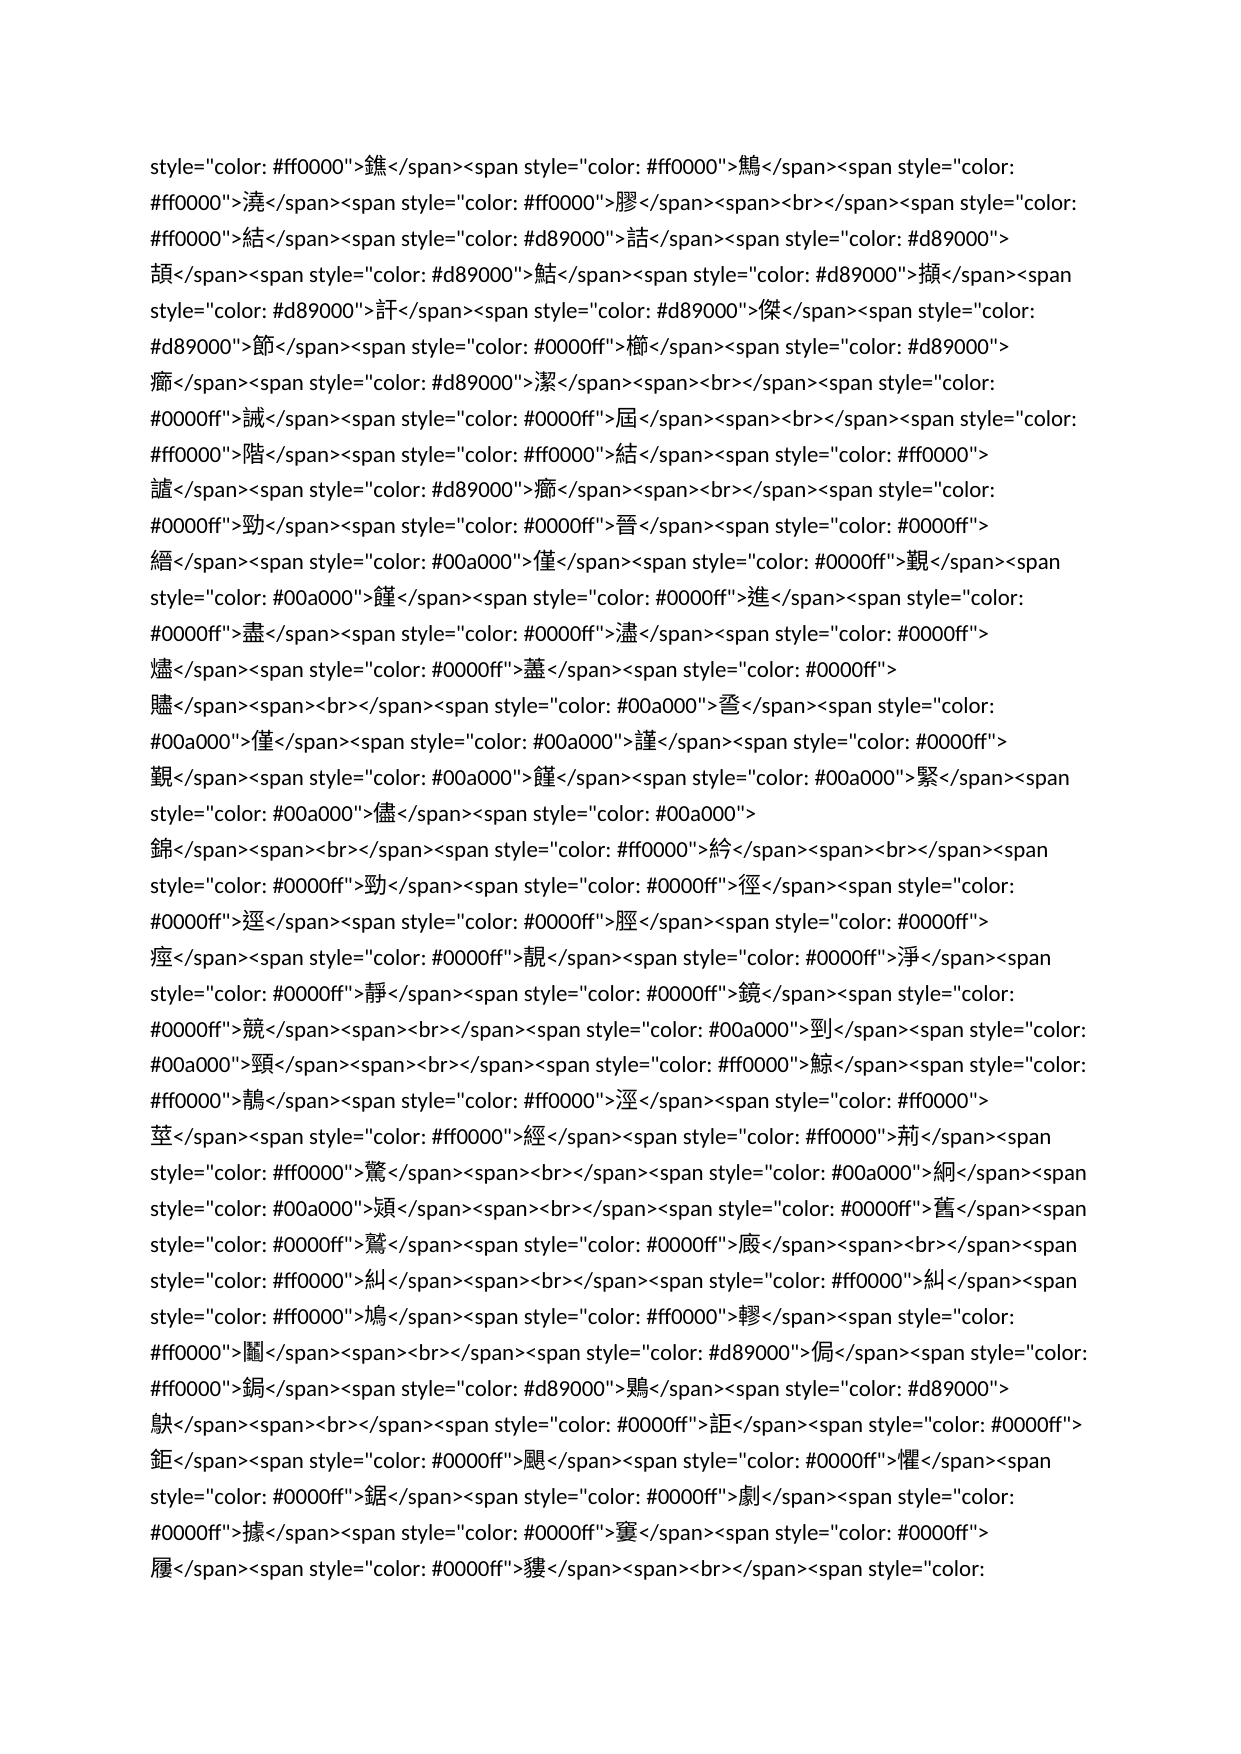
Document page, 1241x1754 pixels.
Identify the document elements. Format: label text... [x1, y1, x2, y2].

text style="color: #ff0000">鐎</span><span style="color: #ff0000">鷦</span><span style="color: #ff0000">澆</span><span style="color: #ff0000">膠</span><span><br></span><span style="color: #ff0000">結</span><span style="color: #d89000">詰</span><span style="color: #d89000">頡</span><span style="color: #d89000">鮚</span><span style="color: #d89000">擷</span><span style="color: #d89000">訐</span><span style="color: #d89000">傑</span><span style="color: #d89000">節</span><span style="color: #0000ff">櫛</span><span style="color: #d89000">癤</span><span style="color: #d89000">潔</span><span><br></span><span style="color: #0000ff">誡</span><span style="color: #0000ff">屆</span><span><br></span><span style="color: #ff0000">階</span><span style="color: #ff0000">結</span><span style="color: #ff0000">謯</span><span style="color: #d89000">癤</span><span><br></span><span style="color: #0000ff">勁</span><span style="color: #0000ff">晉</span><span style="color: #0000ff">縉</span><span style="color: #00a000">僅</span><span style="color: #0000ff">覲</span><span style="color: #00a000">饉</span><span style="color: #0000ff">進</span><span style="color: #0000ff">盡</span><span style="color: #0000ff">濜</span><span style="color: #0000ff">燼</span><span style="color: #0000ff">藎</span><span style="color: #0000ff">贐</span><span><br></span><span style="color: #00a000">巹</span><span style="color: #00a000">僅</span><span style="color: #00a000">謹</span><span style="color: #0000ff">覲</span><span style="color: #00a000">饉</span><span style="color: #00a000">緊</span><span style="color: #00a000">儘</span><span style="color: #00a000">錦</span><span><br></span><span style="color: #ff0000">紟</span><span><br></span><span style="color: #0000ff">勁</span><span style="color: #0000ff">徑</span><span style="color: #0000ff">逕</span><span style="color: #0000ff">脛</span><span style="color: #0000ff">痙</span><span style="color: #0000ff">靚</span><span style="color: #0000ff">淨</span><span style="color: #0000ff">靜</span><span style="color: #0000ff">鏡</span><span style="color: #0000ff">競</span><span><br></span><span style="color: #00a000">剄</span><span style="color: #00a000">頸</span><span><br></span><span style="color: #ff0000">鯨</span><span style="color: #ff0000">鶄</span><span style="color: #ff0000">涇</span><span style="color: #ff0000">莖</span><span style="color: #ff0000">經</span><span style="color: #ff0000">荊</span><span style="color: #ff0000">驚</span><span><br></span><span style="color: #00a000">絅</span><span style="color: #00a000">熲</span><span><br></span><span style="color: #0000ff">舊</span><span style="color: #0000ff">鷲</span><span style="color: #0000ff">廄</span><span><br></span><span style="color: #ff0000">糾</span><span><br></span><span style="color: #ff0000">糾</span><span style="color: #ff0000">鳩</span><span style="color: #ff0000">轇</span><span style="color: #ff0000">鬮</span><span><br></span><span style="color: #d89000">侷</span><span style="color: #ff0000">鋦</span><span style="color: #d89000">鶪</span><span style="color: #d89000">鴃</span><span><br></span><span style="color: #0000ff">詎</span><span style="color: #0000ff">鉅</span><span style="color: #0000ff">颶</span><span style="color: #0000ff">懼</span><span style="color: #0000ff">鋸</span><span style="color: #0000ff">劇</span><span style="color: #0000ff">據</span><span style="color: #0000ff">窶</span><span style="color: #0000ff">屨</span><span style="color: #0000ff">貗</span><span><br></span><span style="color: [150, 150, 1090, 1583]
